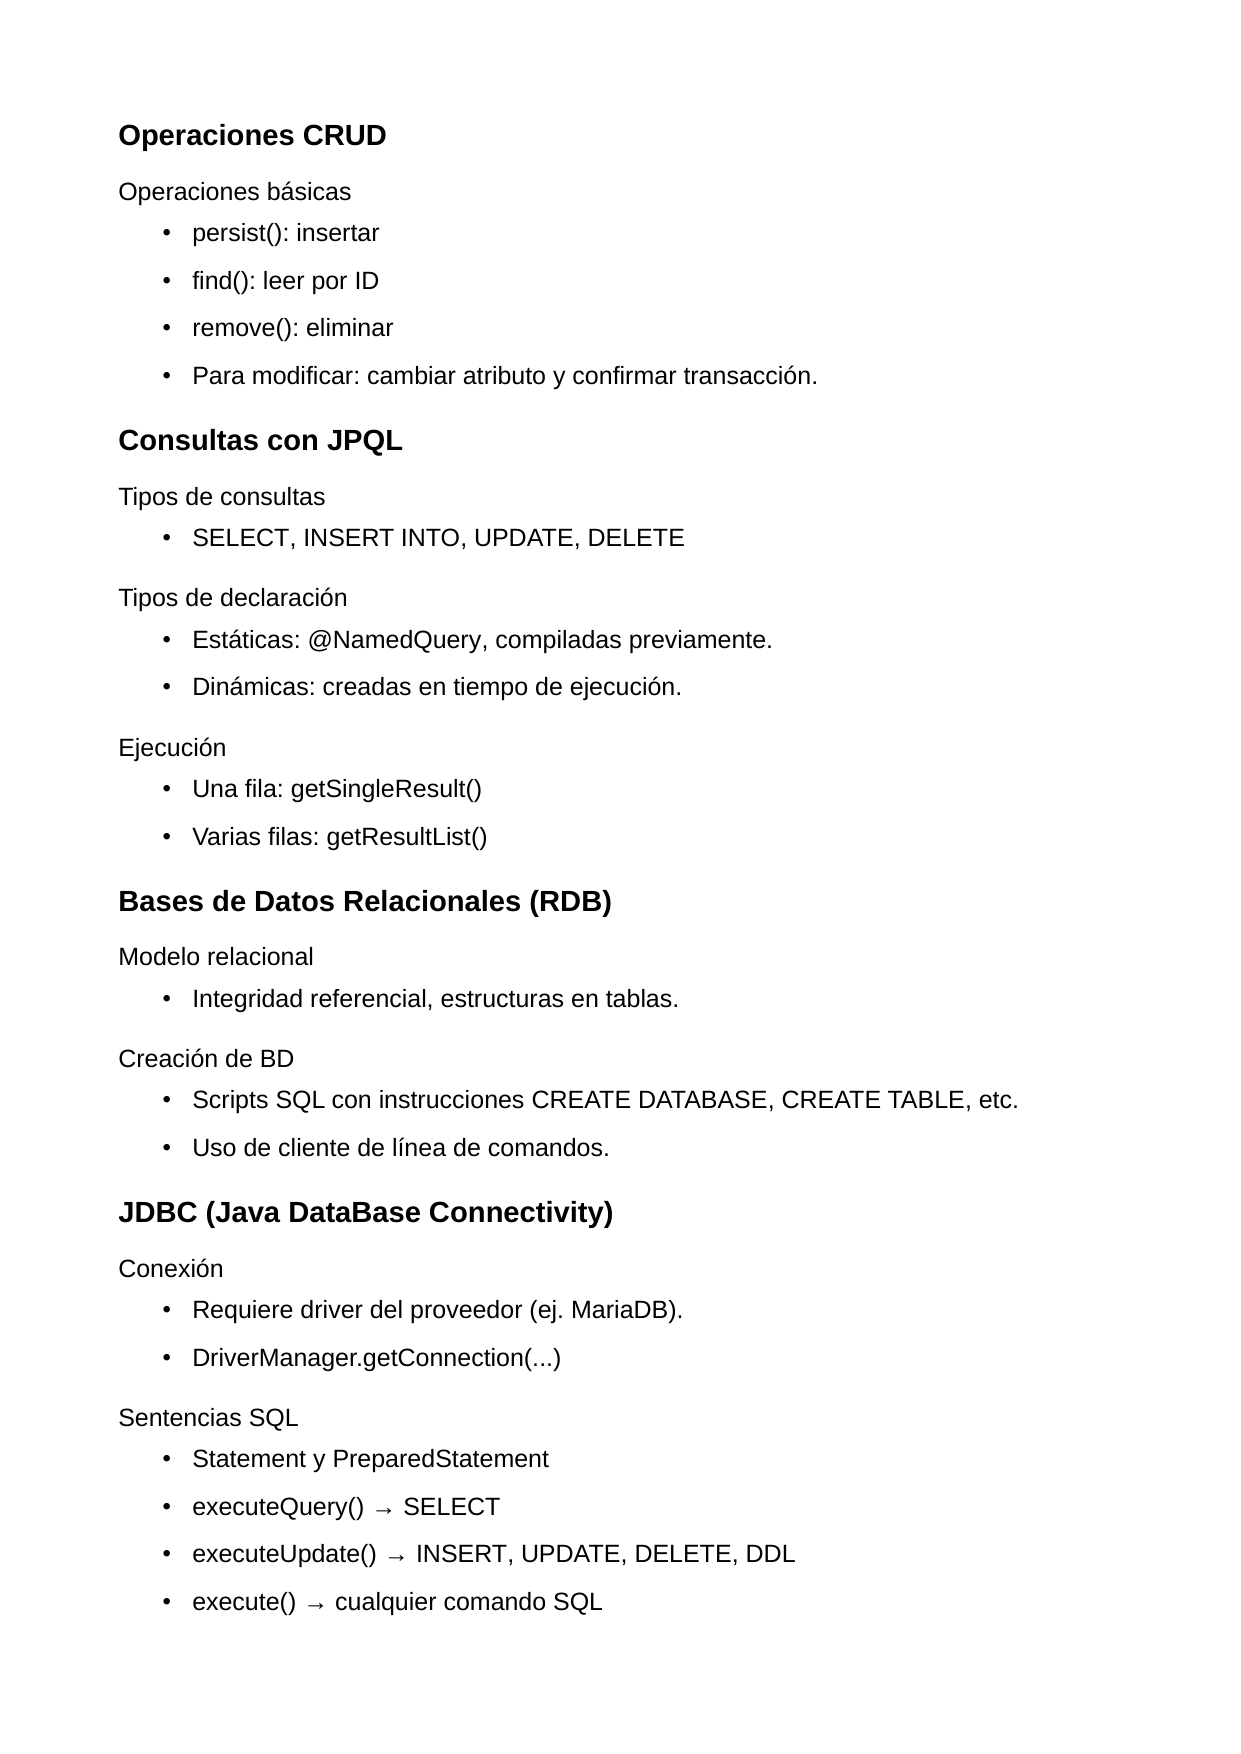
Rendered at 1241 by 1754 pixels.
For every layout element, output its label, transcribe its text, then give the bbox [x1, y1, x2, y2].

subtitle JDBC (Java DataBase Connectivity) [118, 1195, 1122, 1228]
list find(): leer por ID [162, 266, 1122, 294]
subtitle Consultas con JPQL [118, 423, 1122, 457]
list Estáticas: @NamedQuery, compiladas previamente. [162, 624, 1122, 653]
list executeUpdate() → INSERT, UPDATE, DELETE, DDL [162, 1539, 1122, 1568]
subtitle Modelo relacional [118, 942, 1122, 971]
list remove(): eliminar [162, 313, 1122, 342]
list Una fila: getSingleResult() [162, 774, 1122, 803]
subtitle Bases de Datos Relacionales (RDB) [118, 884, 1122, 917]
list SELECT, INSERT INTO, UPDATE, DELETE [162, 523, 1122, 552]
list DriverManager.getConnection(...) [162, 1342, 1122, 1371]
subtitle Operaciones CRUD [118, 118, 1122, 152]
list executeQuery() → SELECT [162, 1492, 1122, 1521]
subtitle Creación de BD [118, 1044, 1122, 1072]
subtitle Tipos de declaración [118, 583, 1122, 612]
subtitle Operaciones básicas [118, 177, 1122, 205]
subtitle Ejecución [118, 732, 1122, 761]
list Para modificar: cambiar atributo y confirmar transacción. [162, 361, 1122, 390]
list Uso de cliente de línea de comandos. [162, 1133, 1122, 1162]
list persist(): insertar [162, 218, 1122, 247]
list Dinámicas: creadas en tiempo de ejecución. [162, 672, 1122, 701]
subtitle Sentencias SQL [118, 1403, 1122, 1431]
list Statement y PreparedStatement [162, 1444, 1122, 1473]
subtitle Conexión [118, 1253, 1122, 1282]
subtitle Tipos de consultas [118, 482, 1122, 511]
list Varias filas: getResultList() [162, 821, 1122, 850]
list Integridad referencial, estructuras en tablas. [162, 983, 1122, 1012]
list execute() → cualquier comando SQL [162, 1587, 1122, 1616]
list Requiere driver del proveedor (ej. MariaDB). [162, 1295, 1122, 1324]
list Scripts SQL con instrucciones CREATE DATABASE, CREATE TABLE, etc. [162, 1085, 1122, 1114]
